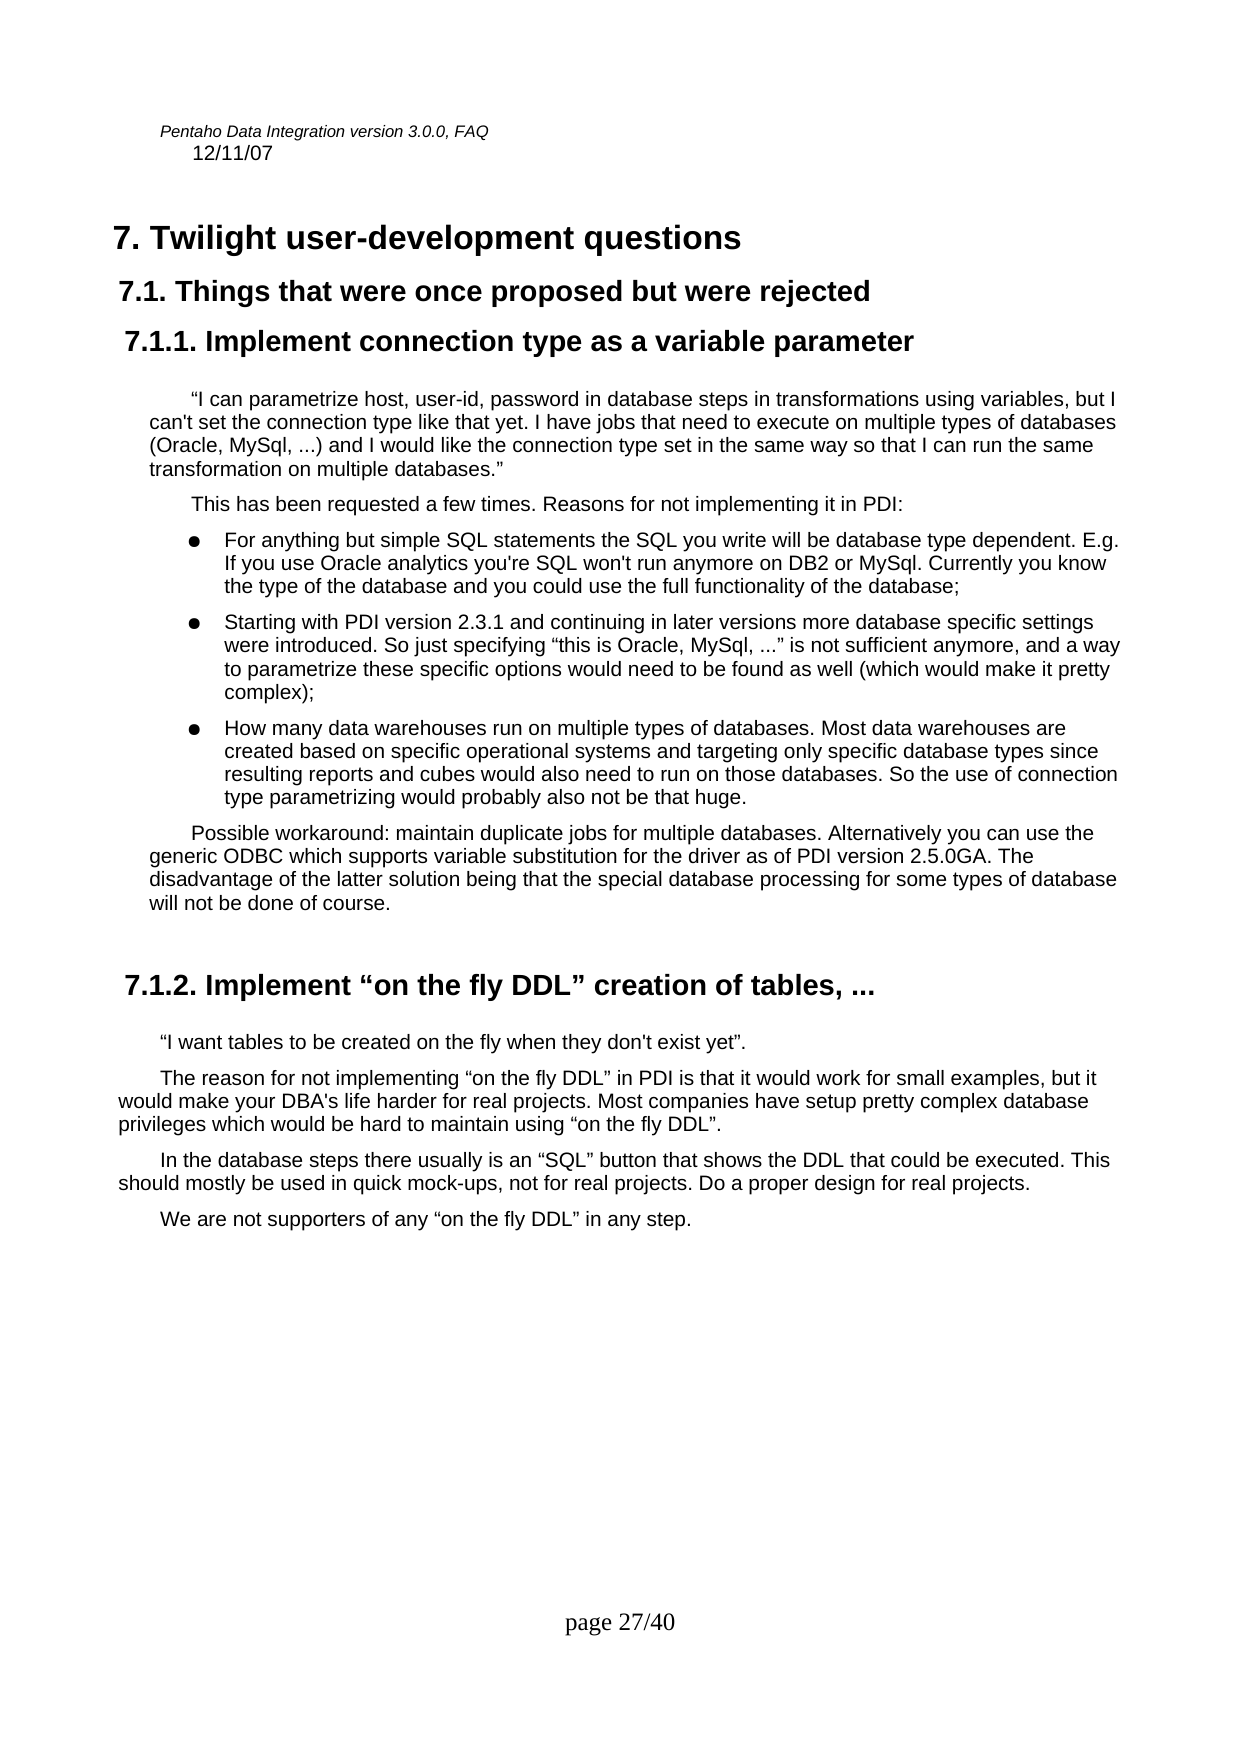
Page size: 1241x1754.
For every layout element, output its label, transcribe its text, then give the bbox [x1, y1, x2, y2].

text “I want tables to be created on the fly when they don't exist yet”. [118, 1031, 1122, 1054]
text The reason for not implementing “on the fly DDL” in PDI is that it would work for small examples, but it would make your DBA's life harder for real projects. Most companies have setup pretty complex database privileges which would be hard to maintain using “on the fly DDL”. [118, 1066, 1122, 1136]
subtitle Things that were once proposed but were rejected [118, 275, 1122, 308]
subtitle Twilight user-development questions [118, 219, 1122, 257]
subtitle Implement “on the fly DDL” creation of tables, ... [124, 969, 1122, 1001]
text This has been requested a few times. Reasons for not implementing it in PDI: [149, 493, 1122, 516]
text “I can parametrize host, user-id, password in database steps in transformations using variables, but I can't set the connection type like that yet. I have jobs that need to execute on multiple types of databases (Oracle, MySql, ...) and I would like the connection type set in the same way so that I can run the same transformation on multiple databases.” [149, 387, 1122, 480]
text In the database steps there usually is an “SQL” button that shows the DDL that could be executed. This should mostly be used in quick mock-ups, not for real projects. Do a proper design for real projects. [118, 1149, 1122, 1195]
list Starting with PDI version 2.3.1 and continuing in later versions more database specific settings were introduced. So just specifying “this is Oracle, MySql, ...” is not sufficient anymore, and a way to parametrize these specific options would need to be found as well (which would make it pretty complex); [187, 611, 1122, 704]
text We are not supporters of any “on the fly DDL” in any step. [118, 1208, 1122, 1231]
list For anything but simple SQL statements the SQL you write will be database type dependent. E.g. If you use Oracle analytics you're SQL won't run anymore on DB2 or MySql. Currently you know the type of the database and you could use the full functionality of the database; [187, 528, 1122, 598]
list How many data warehouses run on multiple types of databases. Most data warehouses are created based on specific operational systems and targeting only specific database types since resulting reports and cubes would also need to run on those databases. So the use of connection type parametrizing would probably also not be that huge. [187, 716, 1122, 809]
text Possible workaround: maintain duplicate jobs for multiple databases. Alternatively you can use the generic ODBC which supports variable substitution for the driver as of PDI version 2.5.0GA. The disadvantage of the latter solution being that the special database processing for some types of database will not be done of course. [149, 822, 1122, 914]
subtitle Implement connection type as a variable parameter [124, 325, 1122, 358]
